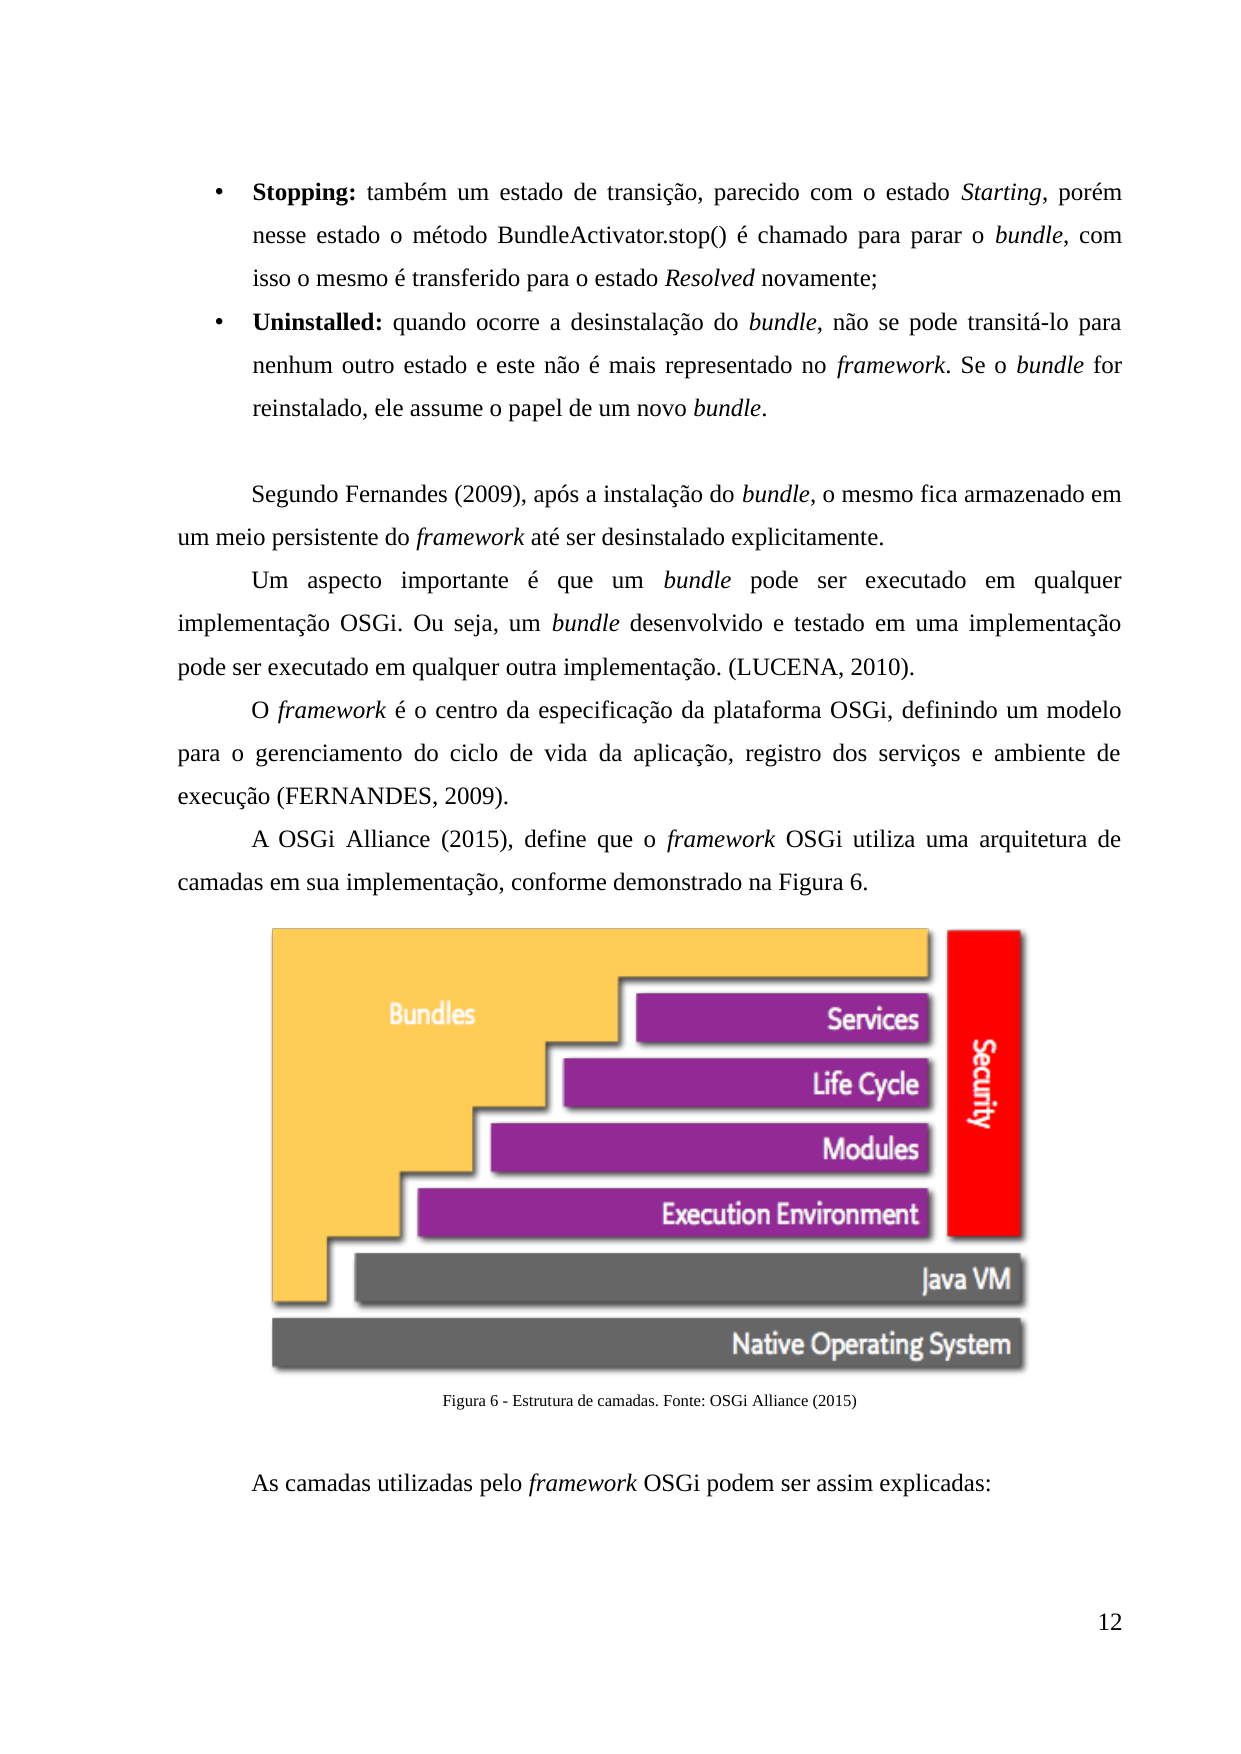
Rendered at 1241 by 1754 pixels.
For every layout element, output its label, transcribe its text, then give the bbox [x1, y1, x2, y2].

text Segundo Fernandes (2009), após a instalação do bundle, o mesmo fica armazenado em um meio persistente do framework até ser desinstalado explicitamente. [177, 479, 1122, 551]
list Uninstalled: quando ocorre a desinstalação do bundle, não se pode transitá-lo para nenhum outro estado e este não é mais representado no framework. Se o bundle for reinstalado, ele assume o papel de um novo bundle. [215, 307, 1122, 422]
picture [254, 910, 1045, 1392]
text Figura 6 - Estrutura de camadas. Fonte: OSGi Alliance (2015) [255, 1392, 1044, 1410]
text As camadas utilizadas pelo framework OSGi podem ser assim explicadas: [177, 1468, 1122, 1497]
text Um aspecto importante é que um bundle pode ser executado em qualquer implementação OSGi. Ou seja, um bundle desenvolvido e testado em uma implementação pode ser executado em qualquer outra implementação. (LUCENA, 2010). [177, 565, 1122, 680]
text O framework é o centro da especificação da plataforma OSGi, definindo um modelo para o gerenciamento do ciclo de vida da aplicação, registro dos serviços e ambiente de execução (FERNANDES, 2009). [177, 695, 1122, 810]
list Stopping: também um estado de transição, parecido com o estado Starting, porém nesse estado o método BundleActivator.stop() é chamado para parar o bundle, com isso o mesmo é transferido para o estado Resolved novamente; [215, 177, 1122, 292]
text A OSGi Alliance (2015), define que o framework OSGi utiliza uma arquitetura de camadas em sua implementação, conforme demonstrado na Figura 6. [177, 824, 1122, 896]
